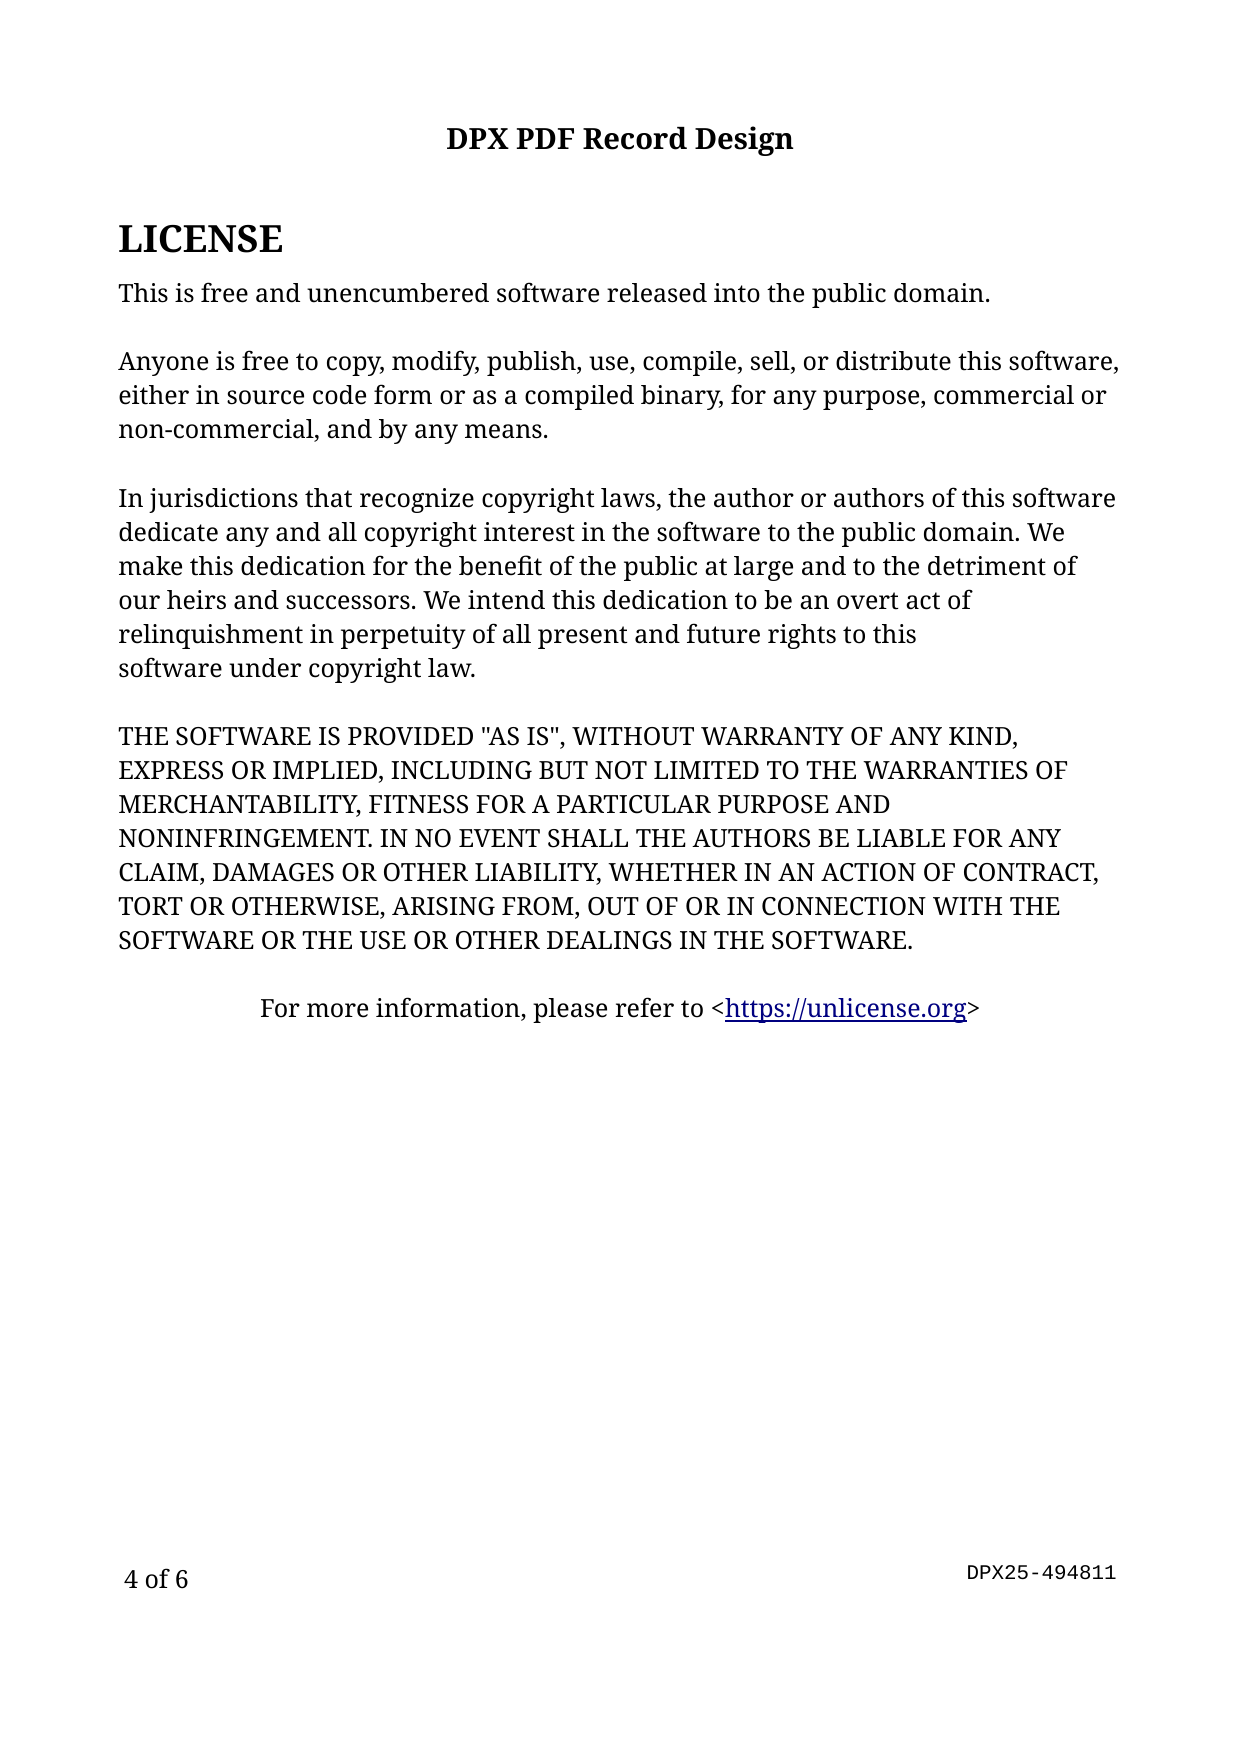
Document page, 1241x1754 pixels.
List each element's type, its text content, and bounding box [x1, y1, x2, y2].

text In jurisdictions that recognize copyright laws, the author or authors of this software dedicate any and all copyright interest in the software to the public domain. We make this dedication for the benefit of the public at large and to the detriment of our heirs and successors. We intend this dedication to be an overt act of relinquishment in perpetuity of all present and future rights to this [118, 480, 1122, 651]
subtitle LICENSE [118, 212, 1122, 263]
text Anyone is free to copy, modify, publish, use, compile, sell, or distribute this software, either in source code form or as a compiled binary, for any purpose, commercial or non-commercial, and by any means. [118, 344, 1122, 446]
text THE SOFTWARE IS PROVIDED "AS IS", WITHOUT WARRANTY OF ANY KIND, EXPRESS OR IMPLIED, INCLUDING BUT NOT LIMITED TO THE WARRANTIES OF MERCHANTABILITY, FITNESS FOR A PARTICULAR PURPOSE AND NONINFRINGEMENT. IN NO EVENT SHALL THE AUTHORS BE LIABLE FOR ANY CLAIM, DAMAGES OR OTHER LIABILITY, WHETHER IN AN ACTION OF CONTRACT, TORT OR OTHERWISE, ARISING FROM, OUT OF OR IN CONNECTION WITH THE SOFTWARE OR THE USE OR OTHER DEALINGS IN THE SOFTWARE. [118, 719, 1122, 957]
text For more information, please refer to <https://unlicense.org> [118, 991, 1122, 1025]
text This is free and unencumbered software released into the public domain. [118, 276, 1122, 310]
text software under copyright law. [118, 651, 1122, 684]
